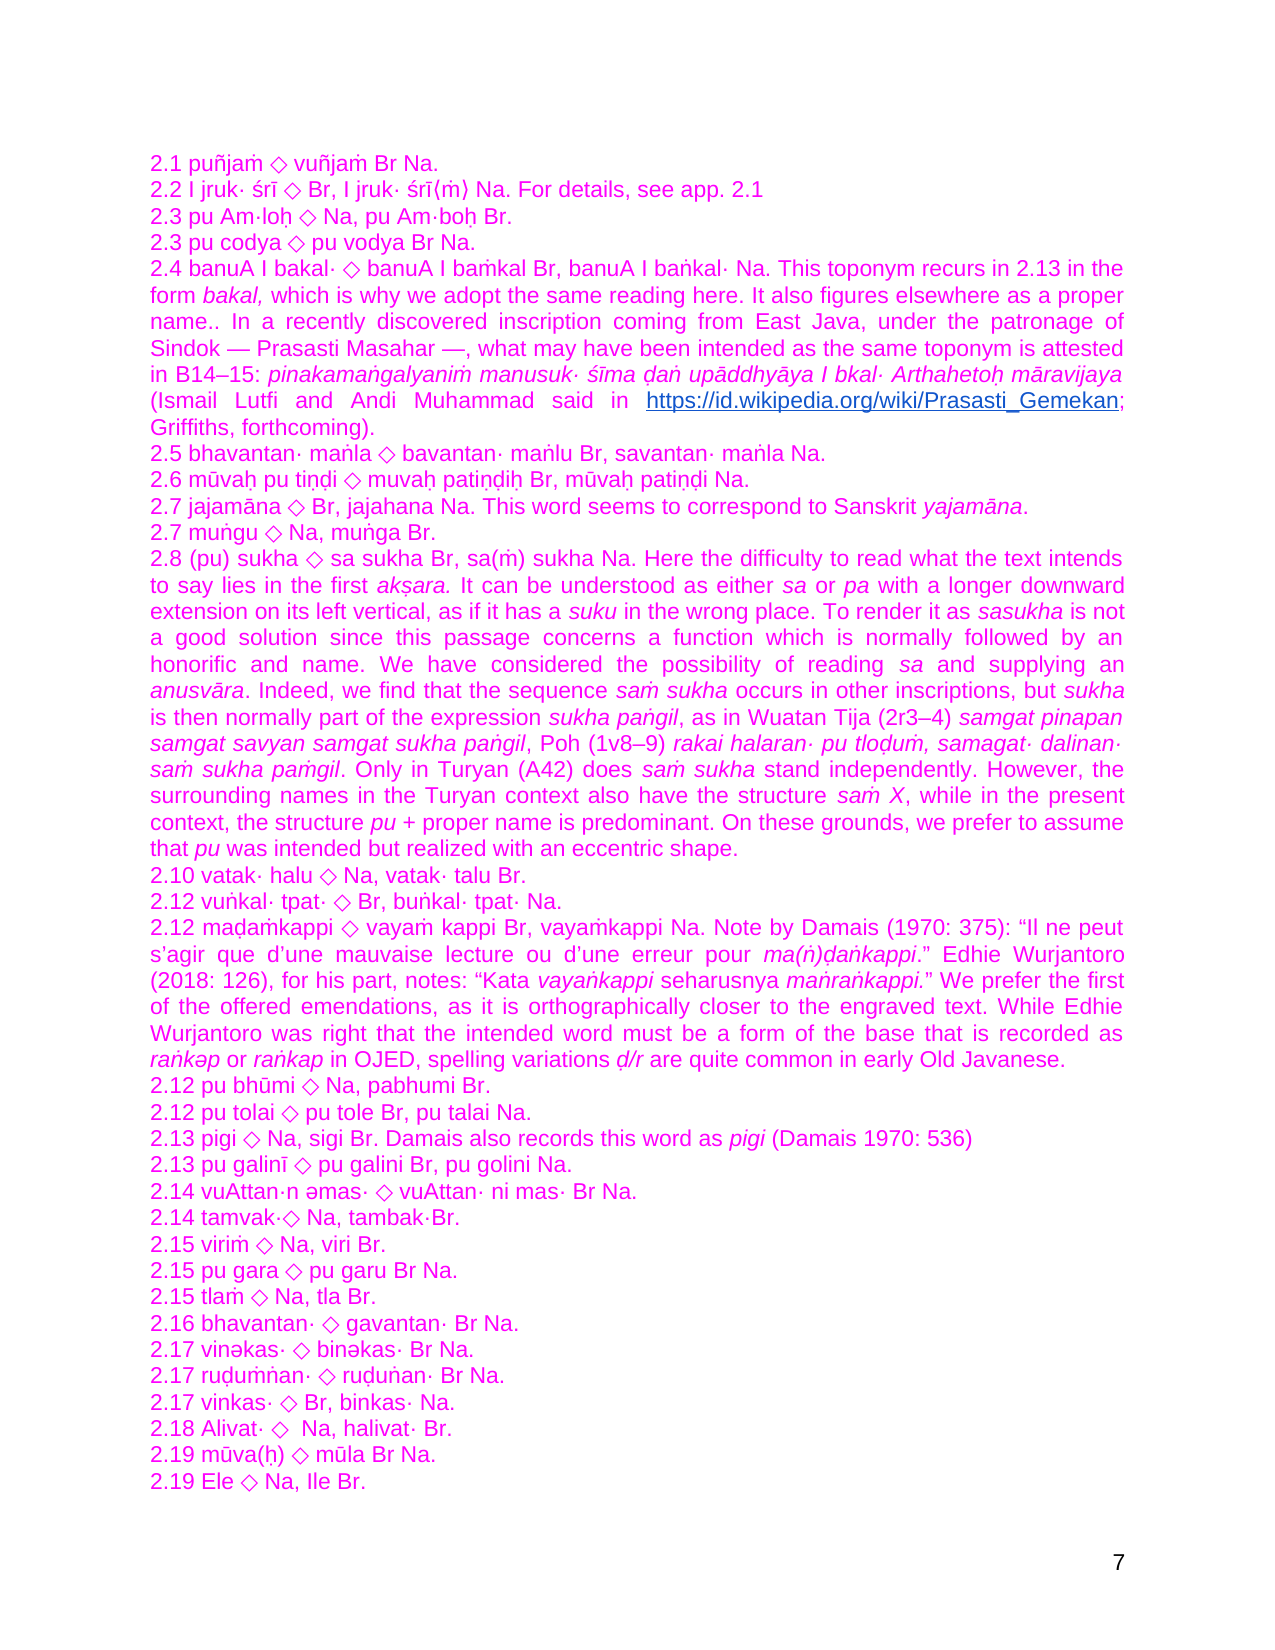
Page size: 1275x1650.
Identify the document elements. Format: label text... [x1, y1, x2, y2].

text 2.15 pu gara ◇ pu garu Br Na. [150, 1257, 1125, 1283]
text 2.12 vuṅkal· tpat· ◇ Br, buṅkal· tpat· Na. [150, 888, 1125, 914]
text 2.15 viriṁ ◇ Na, viri Br. [150, 1231, 1125, 1257]
text 2.17 vinkas· ◇ Br, binkas· Na. [150, 1389, 1125, 1415]
text 2.12 maḍaṁkappi ◇ vayaṁ kappi Br, vayaṁkappi Na. Note by Damais (1970: 375): “Il ne peut s’agir que d’une mauvaise lecture ou d’une erreur pour ma(ṅ)ḍaṅkappi.” Edhie Wurjantoro (2018: 126), for his part, notes: “Kata vayaṅkappi seharusnya maṅraṅkappi.” We prefer the first of the offered emendations, as it is orthographically closer to the engraved text. While Edhie Wurjantoro was right that the intended word must be a form of the base that is recorded as raṅkəp or raṅkap in OJED, spelling variations ḍ/r are quite common in early Old Javanese. [150, 914, 1125, 1072]
text 2.2 I jruk· śrī ◇ Br, I jruk· śrī⟨ṁ⟩ Na. For details, see app. 2.1 [150, 176, 1125, 203]
text 2.17 ruḍuṁṅan· ◇ ruḍuṅan· Br Na. [150, 1362, 1125, 1389]
text 2.19 mūva(ḥ) ◇ mūla Br Na. [150, 1441, 1125, 1468]
text 2.12 pu bhūmi ◇ Na, pabhumi Br. [150, 1072, 1125, 1099]
text 2.7 jajamāna ◇ Br, jajahana Na. This word seems to correspond to Sanskrit yajamāna. [150, 493, 1125, 519]
text 2.10 vatak· halu ◇ Na, vatak· talu Br. [150, 862, 1125, 888]
text 2.17 vinəkas· ◇ binəkas· Br Na. [150, 1336, 1125, 1362]
text 2.13 pigi ◇ Na, sigi Br. Damais also records this word as pigi (Damais 1970: 536) [150, 1125, 1125, 1151]
text 2.5 bhavantan· maṅla ◇ bavantan· maṅlu Br, savantan· maṅla Na. [150, 440, 1125, 466]
text 2.16 bhavantan· ◇ gavantan· Br Na. [150, 1309, 1125, 1336]
text 2.14 vuAttan·n əmas· ◇ vuAttan· ni mas· Br Na. [150, 1178, 1125, 1204]
text 2.15 tlaṁ ◇ Na, tla Br. [150, 1283, 1125, 1309]
text 2.8 (pu) sukha ◇ sa sukha Br, sa(ṁ) sukha Na. Here the difficulty to read what the text intends to say lies in the first akṣara. It can be understood as either sa or pa with a longer downward extension on its left vertical, as if it has a suku in the wrong place. To render it as sasukha is not a good solution since this passage concerns a function which is normally followed by an honorific and name. We have considered the possibility of reading sa and supplying an anusvāra. Indeed, we find that the sequence saṁ sukha occurs in other inscriptions, but sukha is then normally part of the expression sukha paṅgil, as in Wuatan Tija (2r3–4) samgat pinapan samgat savyan samgat sukha paṅgil, Poh (1v8–9) rakai halaran· pu tloḍuṁ, samagat· dalinan· saṁ sukha paṁgil. Only in Turyan (A42) does saṁ sukha stand independently. However, the surrounding names in the Turyan context also have the structure saṁ X, while in the present context, the structure pu + proper name is predominant. On these grounds, we prefer to assume that pu was intended but realized with an eccentric shape. [150, 545, 1125, 862]
text 2.12 pu tolai ◇ pu tole Br, pu talai Na. [150, 1099, 1125, 1125]
text 2.1 puñjaṁ ◇ vuñjaṁ Br Na. [150, 150, 1125, 176]
text 2.3 pu Am·loḥ ◇ Na, pu Am·boḥ Br. [150, 203, 1125, 229]
text 2.7 muṅgu ◇ Na, muṅga Br. [150, 519, 1125, 545]
text 2.19 Ele ◇ Na, Ile Br. [150, 1468, 1125, 1494]
text 2.6 mūvaḥ pu tiṇḍi ◇ muvaḥ patiṇḍiḥ Br, mūvaḥ patiṇḍi Na. [150, 466, 1125, 493]
text 2.3 pu codya ◇ pu vodya Br Na. [150, 229, 1125, 255]
text 2.4 banuA I bakal· ◇ banuA I baṁkal Br, banuA I baṅkal· Na. This toponym recurs in 2.13 in the form bakal, which is why we adopt the same reading here. It also figures elsewhere as a proper name.. In a recently discovered inscription coming from East Java, under the patronage of Sindok — Prasasti Masahar —, what may have been intended as the same toponym is attested in B14–15: pinakamaṅgalyaniṁ manusuk· śīma ḍaṅ upāddhyāya I bkal· Arthahetoḥ māravijaya (Ismail Lutfi and Andi Muhammad said in https://id.wikipedia.org/wiki/Prasasti_Gemekan; Griffiths, forthcoming). [150, 255, 1125, 440]
text 2.14 tamvak·◇ Na, tambak·Br. [150, 1204, 1125, 1231]
text 2.13 pu galinī ◇ pu galini Br, pu golini Na. [150, 1151, 1125, 1178]
text 2.18 Alivat· ◇ Na, halivat· Br. [150, 1415, 1125, 1441]
